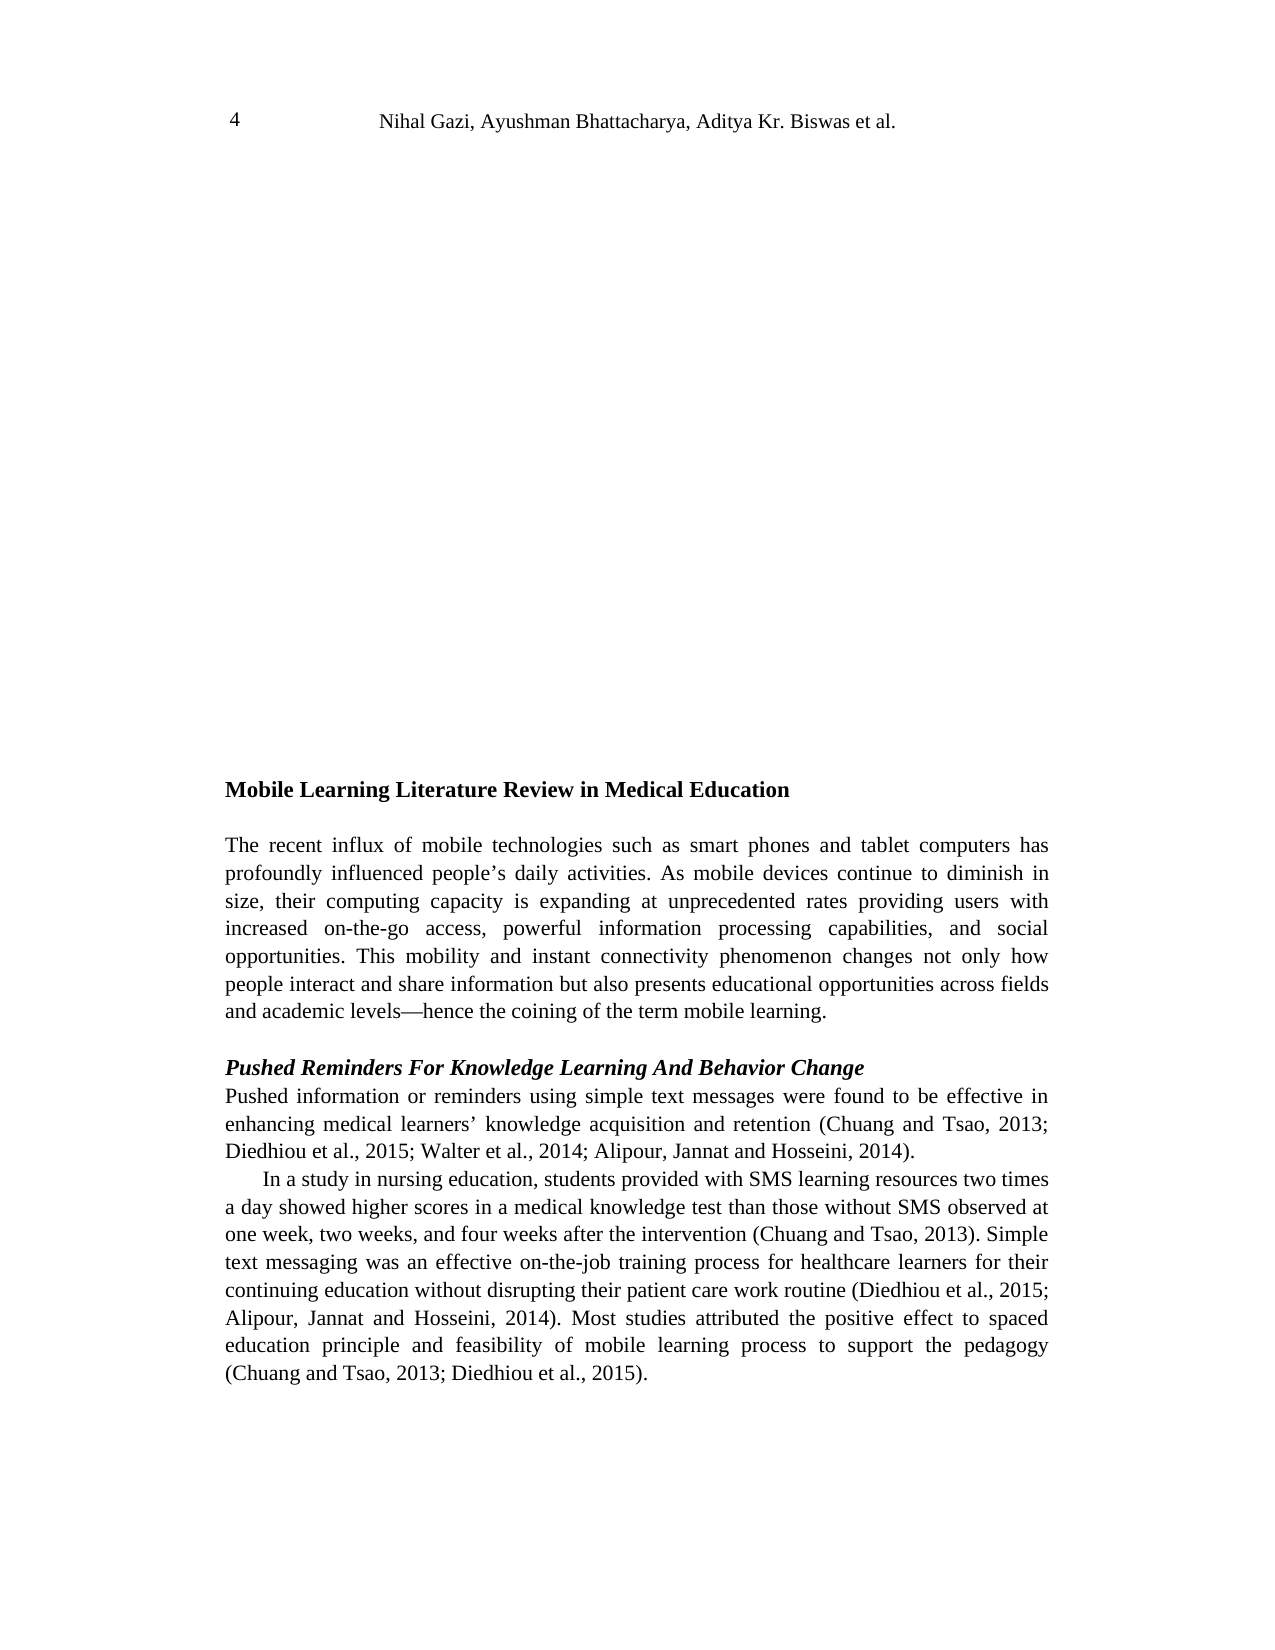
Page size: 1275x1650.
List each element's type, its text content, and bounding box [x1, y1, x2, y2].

text Pushed information or reminders using simple text messages were found to be effective in enhancing medical learners’ knowledge acquisition and retention (Chuang and Tsao, 2013; Diedhiou et al., 2015; Walter et al., 2014; Alipour, Jannat and Hosseini, 2014). [225, 1083, 1050, 1163]
text Pushed Reminders For Knowledge Learning And Behavior Change [225, 1054, 1050, 1080]
text Mobile Learning Literature Review in Medical Education [225, 776, 1050, 802]
text The recent influx of mobile technologies such as smart phones and tablet computers has profoundly influenced people’s daily activities. As mobile devices continue to diminish in size, their computing capacity is expanding at unprecedented rates providing users with increased on-the-go access, powerful information processing capabilities, and social opportunities. This mobility and instant connectivity phenomenon changes not only how people interact and share information but also presents educational opportunities across fields and academic levels—hence the coining of the term mobile learning. [225, 832, 1050, 1024]
text In a study in nursing education, students provided with SMS learning resources two times a day showed higher scores in a medical knowledge test than those without SMS observed at one week, two weeks, and four weeks after the intervention (Chuang and Tsao, 2013). Simple text messaging was an effective on-the-job training process for healthcare learners for their continuing education without disrupting their patient care work routine (Diedhiou et al., 2015; Alipour, Jannat and Hosseini, 2014). Most studies attributed the positive effect to spaced education principle and feasibility of mobile learning process to support the pedagogy (Chuang and Tsao, 2013; Diedhiou et al., 2015). [225, 1166, 1050, 1385]
